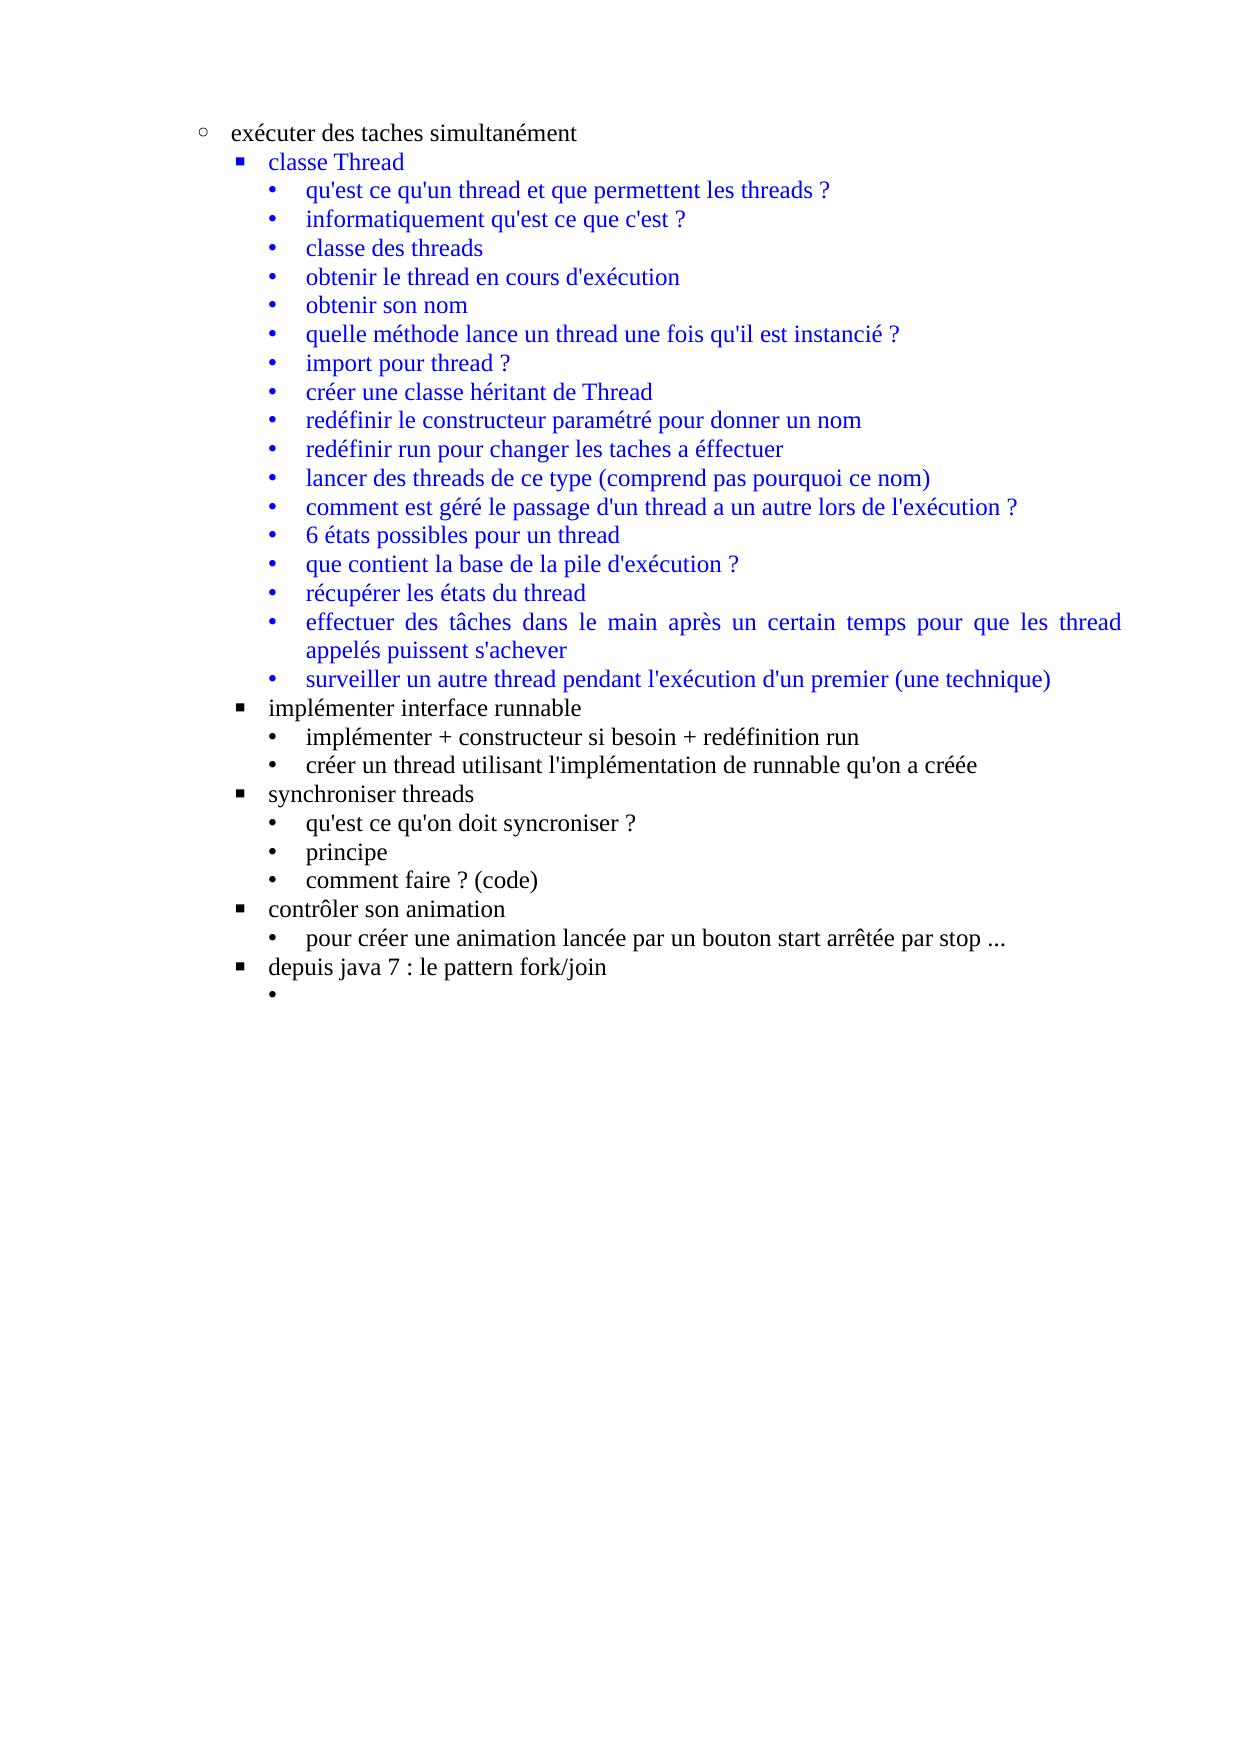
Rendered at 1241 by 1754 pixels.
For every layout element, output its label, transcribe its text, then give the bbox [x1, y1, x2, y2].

list qu'est ce qu'un thread et que permettent les threads ? [268, 176, 1122, 204]
list import pour thread ? [268, 348, 1122, 377]
list que contient la base de la pile d'exécution ? [268, 549, 1122, 578]
list quelle méthode lance un thread une fois qu'il est instancié ? [268, 319, 1122, 348]
list exécuter des taches simultanément [193, 118, 1122, 147]
list classe Thread [231, 147, 1122, 176]
list principe [268, 837, 1122, 866]
list obtenir le thread en cours d'exécution [268, 262, 1122, 291]
list qu'est ce qu'on doit syncroniser ? [268, 808, 1122, 837]
list effectuer des tâches dans le main après un certain temps pour que les thread appelés puissent s'achever [268, 607, 1122, 664]
list 6 états possibles pour un thread [268, 521, 1122, 549]
list surveiller un autre thread pendant l'exécution d'un premier (une technique) [268, 664, 1122, 693]
list synchroniser threads [231, 779, 1122, 808]
list informatiquement qu'est ce que c'est ? [268, 204, 1122, 233]
list obtenir son nom [268, 291, 1122, 319]
list implémenter + constructeur si besoin + redéfinition run [268, 722, 1122, 751]
list depuis java 7 : le pattern fork/join [231, 952, 1122, 981]
list comment est géré le passage d'un thread a un autre lors de l'exécution ? [268, 492, 1122, 521]
list créer un thread utilisant l'implémentation de runnable qu'on a créée [268, 751, 1122, 779]
list classe des threads [268, 233, 1122, 262]
list implémenter interface runnable [231, 693, 1122, 722]
list redéfinir run pour changer les taches a éffectuer [268, 434, 1122, 463]
list récupérer les états du thread [268, 578, 1122, 607]
list lancer des threads de ce type (comprend pas pourquoi ce nom) [268, 463, 1122, 492]
list contrôler son animation [231, 894, 1122, 923]
list comment faire ? (code) [268, 866, 1122, 894]
list pour créer une animation lancée par un bouton start arrêtée par stop ... [268, 923, 1122, 952]
list créer une classe héritant de Thread [268, 377, 1122, 406]
list redéfinir le constructeur paramétré pour donner un nom [268, 406, 1122, 434]
